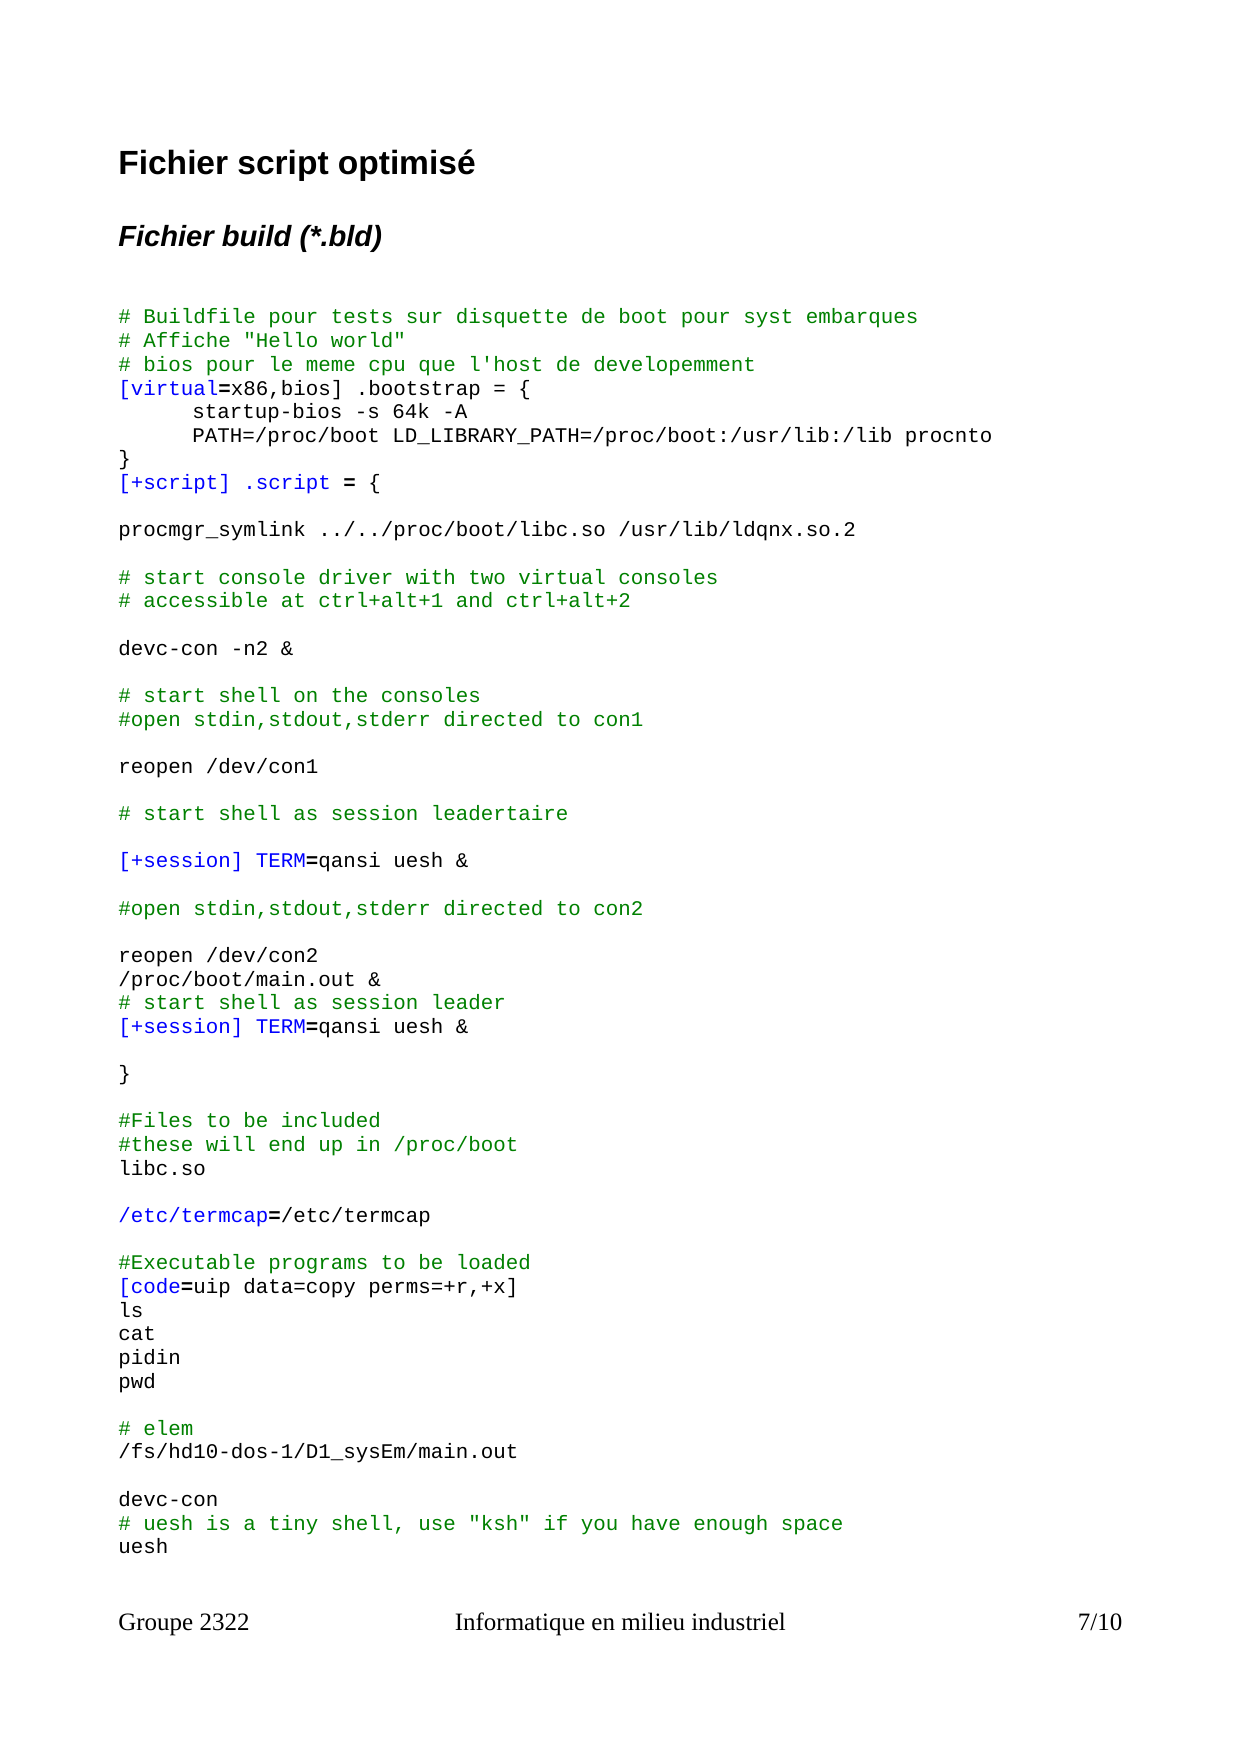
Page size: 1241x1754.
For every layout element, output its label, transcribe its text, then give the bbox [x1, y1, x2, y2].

text devc-con [118, 1489, 1122, 1512]
text ls [118, 1300, 1122, 1323]
subtitle Fichier build (*.bld) [118, 219, 1122, 253]
text [+session] TERM=qansi uesh & [118, 1016, 1122, 1039]
text [virtual=x86,bios] .bootstrap = { [118, 377, 1122, 401]
text # uesh is a tiny shell, use "ksh" if you have enough space [118, 1512, 1122, 1536]
text # start shell on the consoles [118, 685, 1122, 708]
text startup-bios -s 64k -A [118, 401, 1122, 425]
text # start shell as session leader [118, 992, 1122, 1016]
text [code=uip data=copy perms=+r,+x] [118, 1276, 1122, 1300]
text # start console driver with two virtual consoles [118, 567, 1122, 590]
text #Files to be included [118, 1111, 1122, 1134]
text cat [118, 1323, 1122, 1347]
text } [118, 448, 1122, 472]
text } [118, 1063, 1122, 1087]
subtitle Fichier script optimisé [118, 143, 1122, 182]
text #open stdin,stdout,stderr directed to con2 [118, 898, 1122, 921]
text reopen /dev/con2 [118, 945, 1122, 969]
text #Executable programs to be loaded [118, 1252, 1122, 1276]
text #these will end up in /proc/boot [118, 1134, 1122, 1158]
text PATH=/proc/boot LD_LIBRARY_PATH=/proc/boot:/usr/lib:/lib procnto [118, 425, 1122, 448]
text pidin [118, 1347, 1122, 1371]
text uesh [118, 1536, 1122, 1560]
text libc.so [118, 1158, 1122, 1181]
text [+script] .script = { [118, 472, 1122, 496]
text # start shell as session leadertaire [118, 803, 1122, 827]
text # bios pour le meme cpu que l'host de developemment [118, 354, 1122, 377]
text pwd [118, 1371, 1122, 1394]
text devc-con -n2 & [118, 638, 1122, 661]
text # elem [118, 1418, 1122, 1442]
text [+session] TERM=qansi uesh & [118, 850, 1122, 874]
text # accessible at ctrl+alt+1 and ctrl+alt+2 [118, 590, 1122, 614]
text procmgr_symlink ../../proc/boot/libc.so /usr/lib/ldqnx.so.2 [118, 519, 1122, 543]
text # Affiche "Hello world" [118, 330, 1122, 354]
text #open stdin,stdout,stderr directed to con1 [118, 708, 1122, 732]
text /proc/boot/main.out & [118, 969, 1122, 992]
text /etc/termcap=/etc/termcap [118, 1205, 1122, 1229]
text # Buildfile pour tests sur disquette de boot pour syst embarques [118, 307, 1122, 330]
text reopen /dev/con1 [118, 756, 1122, 779]
text /fs/hd10-dos-1/D1_sysEm/main.out [118, 1442, 1122, 1465]
